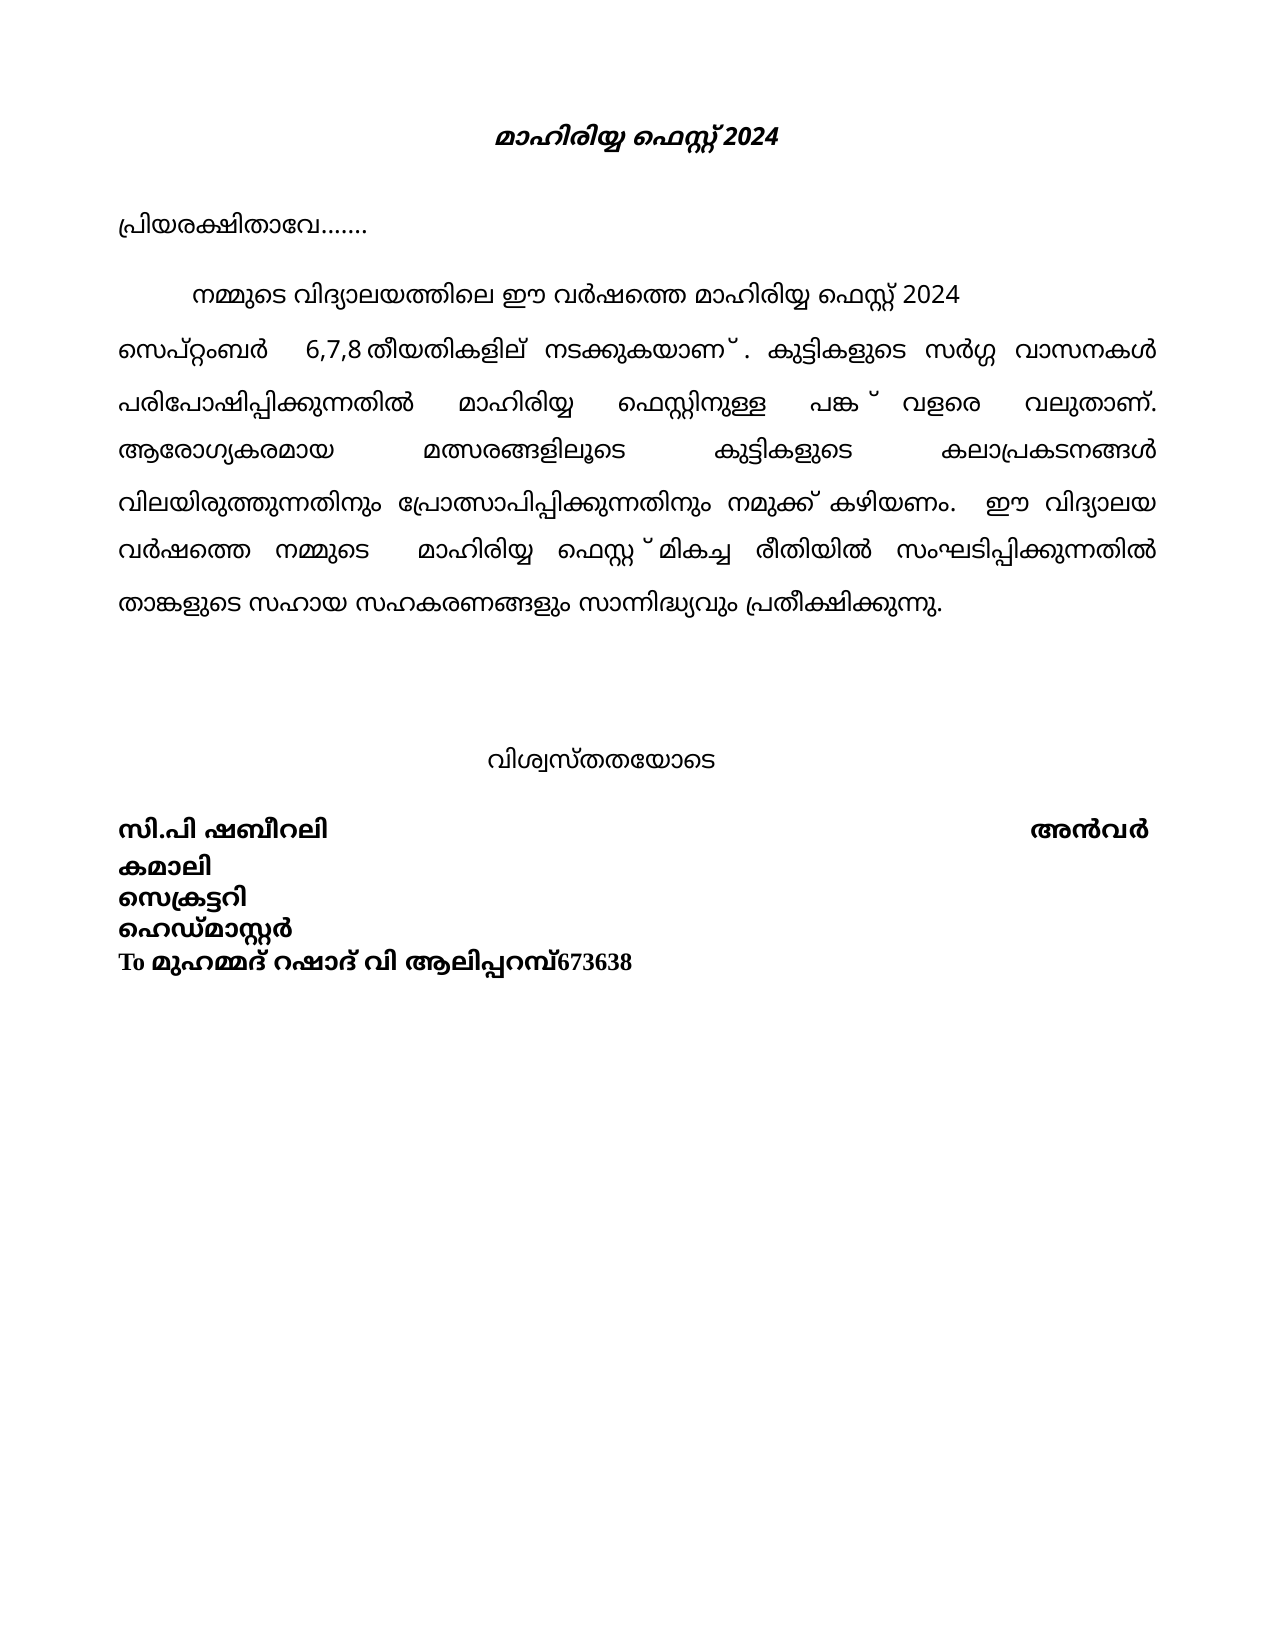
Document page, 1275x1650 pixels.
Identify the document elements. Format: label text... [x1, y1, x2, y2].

text മാഹിരിയ്യ ഫെസ്റ്റ് 2024 [118, 118, 1157, 154]
text പ്രിയരക്ഷിതാവേ....... [118, 207, 1157, 243]
text സി.പി ഷബീറലി‍ അന്‍വ‍‍ര്‍ കമാലി ‍ [118, 812, 1157, 885]
text സെക്രട്ടറി ഹെഡ്‌മാസ്റ്റര്‍ [118, 885, 1157, 947]
text ‌‌ [118, 673, 1157, 707]
text To മുഹമ്മദ് റഷാദ് വി ആലിപ്പറമ്പ്673638 [118, 947, 1157, 980]
text നമ്മുടെ വിദ്യാലയത്തിലെ ഈ വര്‍ഷത്തെ മാഹിരിയ്യ ഫെസ്റ്റ് 2024 [118, 277, 1157, 313]
text വിശ്വസ്തതയോടെ [118, 742, 1157, 778]
text സെപ്റ്റംബര്‍ 6,7,8തീയതികളില്‍‍ നടക്കുകയാണ് . കുട്ടികളുടെ സര്‍ഗ്ഗ വാസനകള്‍ പരിപോഷിപ്പിക്കുന്നതില്‍ മാഹിരിയ്യ ഫെസ്റ്റിനുള്ള പങ്ക് വളരെ വലുതാണ്. ആരോഗ്യകരമായ മത്സരങ്ങളിലൂടെ കുട്ടികളുടെ കലാപ്രകടനങ്ങള്‍ വിലയിരുത്തുന്നതിനും പ്രോത്സാപിപ്പിക്കുന്നതിനും നമുക്ക് കഴിയണം. ഈ വിദ്യാലയ വര്‍ഷത്തെ നമ്മുടെ മാഹിരിയ്യ ഫെസ്റ്റ് മികച്ച രീതിയില്‍ സംഘടിപ്പിക്കുന്നതില്‍ താങ്കളുടെ സഹായ സഹകരണങ്ങളും സാന്നിദ്ധ്യവും പ്രതീക്ഷിക്കുന്നു. [118, 332, 1157, 621]
